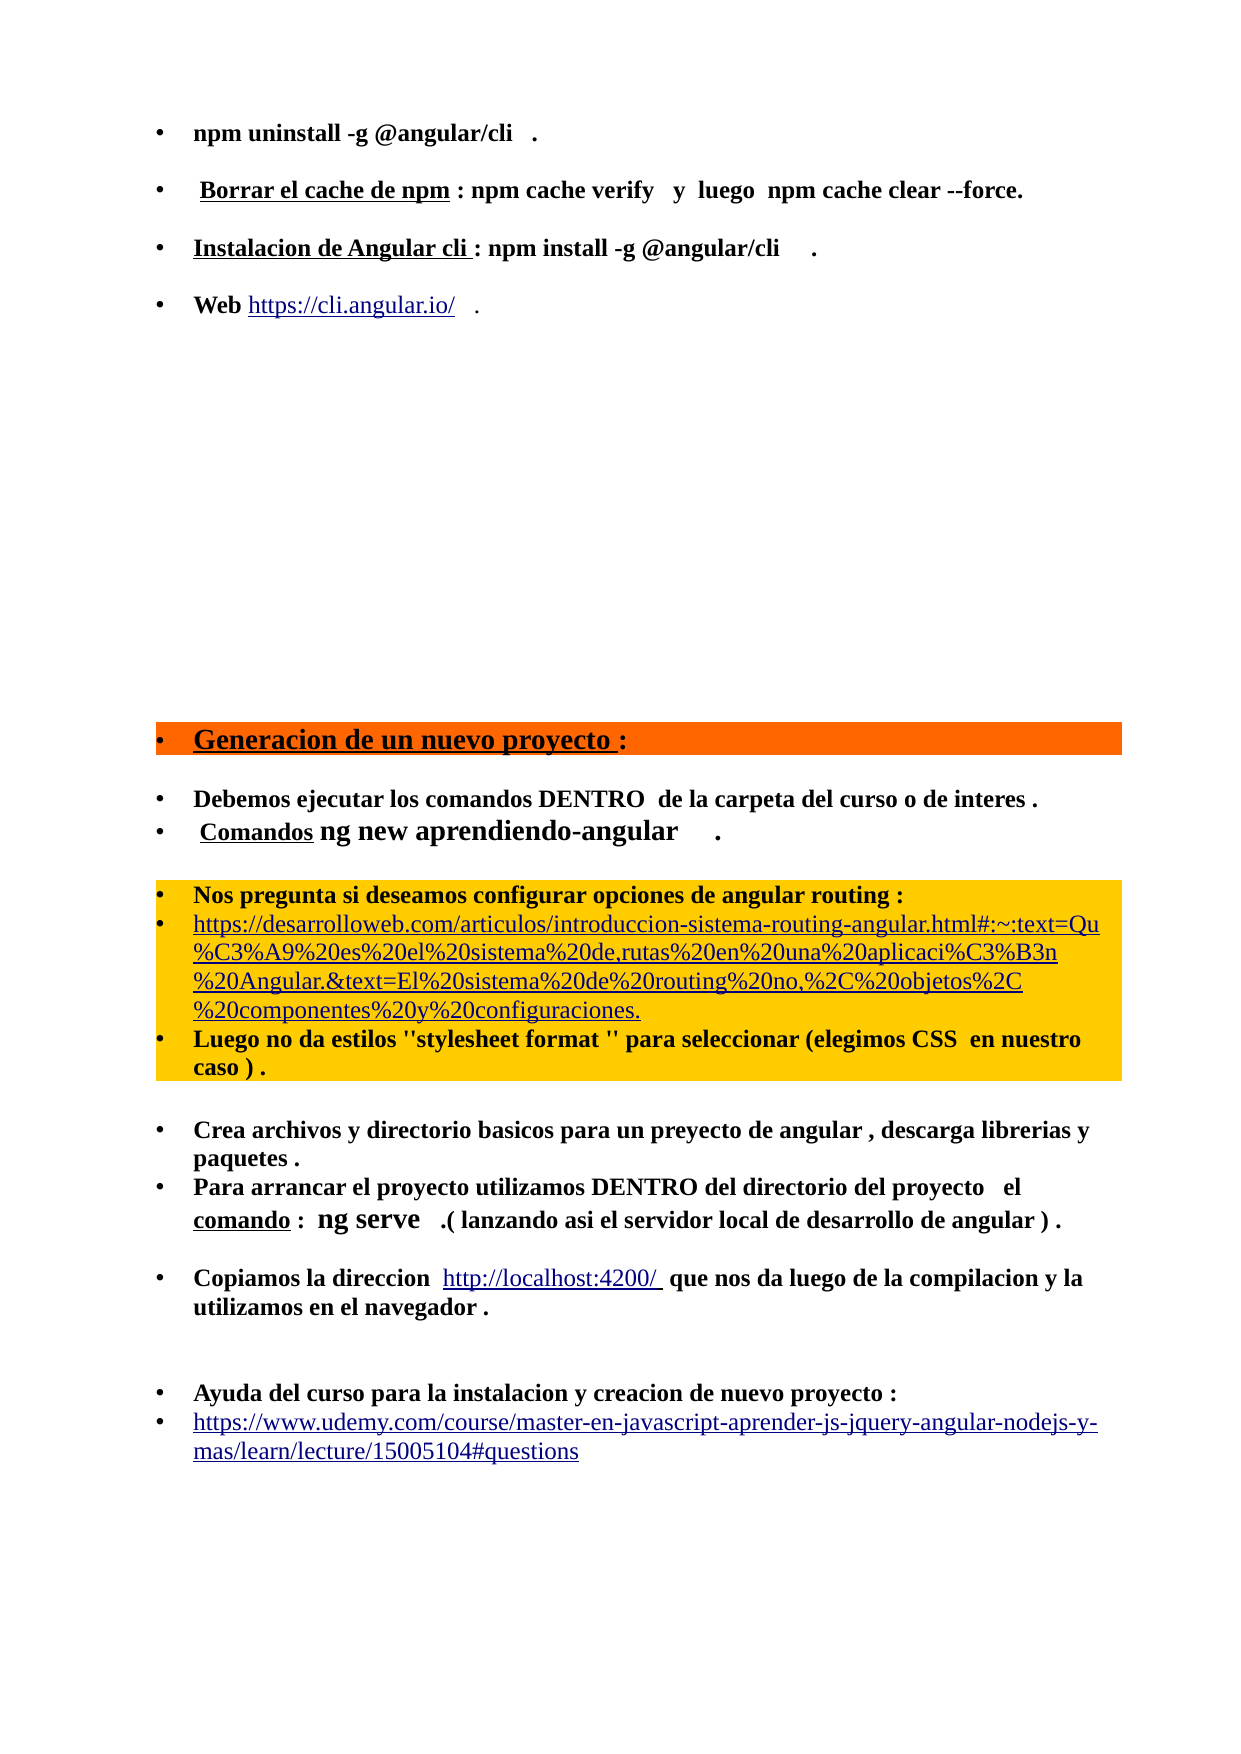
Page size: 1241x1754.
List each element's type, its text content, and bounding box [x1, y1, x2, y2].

list Generacion de un nuevo proyecto : [156, 722, 1122, 755]
list https://www.udemy.com/course/master-en-javascript-aprender-js-jquery-angular-nodejs-y-mas/learn/lecture/15005104#questions [156, 1407, 1122, 1464]
list https://desarrolloweb.com/articulos/introduccion-sistema-routing-angular.html#:~:text=Qu%C3%A9%20es%20el%20sistema%20de,rutas%20en%20una%20aplicaci%C3%B3n%20Angular.&text=El%20sistema%20de%20routing%20no,%2C%20objetos%2C%20componentes%20y%20configuraciones. [156, 909, 1122, 1024]
list Para arrancar el proyecto utilizamos DENTRO del directorio del proyecto el comando : ng serve .( lanzando asi el servidor local de desarrollo de angular ) . [156, 1172, 1122, 1234]
list Ayuda del curso para la instalacion y creacion de nuevo proyecto : [156, 1378, 1122, 1407]
list Comandos ng new aprendiendo-angular . [156, 813, 1122, 846]
list Luego no da estilos ''stylesheet format '' para seleccionar (elegimos CSS en nuestro caso ) . [156, 1024, 1122, 1081]
list Crea archivos y directorio basicos para un preyecto de angular , descarga librerias y paquetes . [156, 1115, 1122, 1172]
list Nos pregunta si deseamos configurar opciones de angular routing : [156, 880, 1122, 909]
list Instalacion de Angular cli : npm install -g @angular/cli . [156, 233, 1122, 262]
list Debemos ejecutar los comandos DENTRO de la carpeta del curso o de interes . [156, 784, 1122, 813]
list Borrar el cache de npm : npm cache verify y luego npm cache clear --force. [156, 176, 1122, 204]
list npm uninstall -g @angular/cli . [156, 118, 1122, 147]
list Web https://cli.angular.io/ . [156, 291, 1122, 319]
list Copiamos la direccion http://localhost:4200/ que nos da luego de la compilacion y la utilizamos en el navegador . [156, 1263, 1122, 1321]
